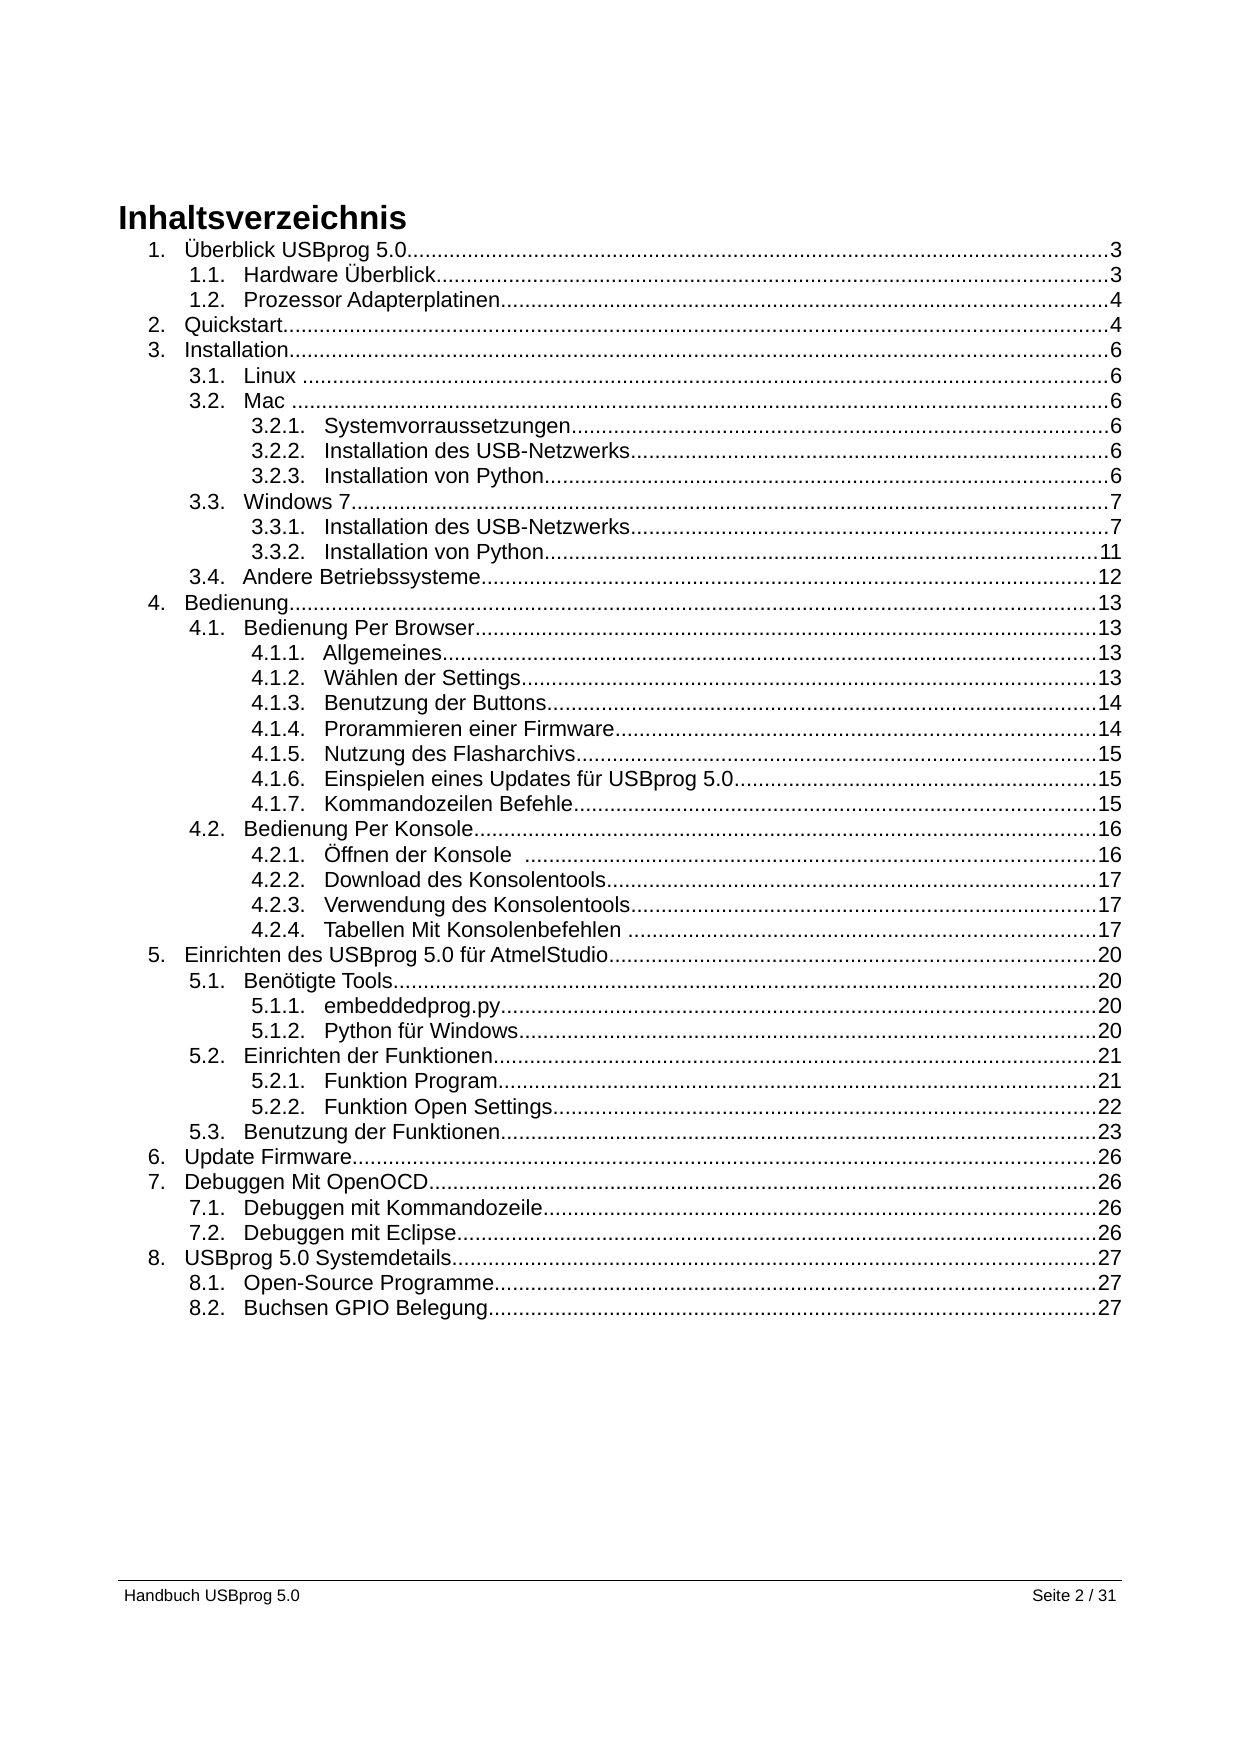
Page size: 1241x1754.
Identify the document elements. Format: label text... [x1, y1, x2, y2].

text 7. Debuggen Mit OpenOCD 26 [148, 1169, 1122, 1194]
text 4.2.3. Verwendung des Konsolentools 17 [251, 892, 1122, 917]
text 3.2.3. Installation von Python 6 [251, 463, 1122, 488]
text 4.2.2. Download des Konsolentools 17 [251, 867, 1122, 892]
text 8. USBprog 5.0 Systemdetails 27 [148, 1245, 1122, 1270]
text 4.1.6. Einspielen eines Updates für USBprog 5.0 15 [251, 766, 1122, 791]
text 5.1.1. embeddedprog.py 20 [251, 993, 1122, 1018]
text 5.2.2. Funktion Open Settings 22 [251, 1093, 1122, 1119]
text 7.2. Debuggen mit Eclipse 26 [189, 1219, 1122, 1245]
text 4.1. Bedienung Per Browser 13 [189, 614, 1122, 640]
text 8.1. Open-Source Programme 27 [189, 1270, 1122, 1295]
text 4.1.3. Benutzung der Buttons 14 [251, 690, 1122, 715]
text 3.2.2. Installation des USB-Netzwerks 6 [251, 438, 1122, 463]
text 8.2. Buchsen GPIO Belegung 27 [189, 1295, 1122, 1320]
text 3. Installation 6 [148, 337, 1122, 362]
text 4.2. Bedienung Per Konsole 16 [189, 816, 1122, 841]
text 4.1.4. Prorammieren einer Firmware 14 [251, 715, 1122, 741]
text 2. Quickstart 4 [148, 312, 1122, 337]
text 5.2.1. Funktion Program 21 [251, 1068, 1122, 1093]
text 4.2.4. Tabellen Mit Konsolenbefehlen 17 [251, 917, 1122, 942]
text 3.2.1. Systemvorraussetzungen 6 [251, 413, 1122, 438]
text 5.1. Benötigte Tools 20 [189, 967, 1122, 993]
text 3.4. Andere Betriebssysteme 12 [189, 564, 1122, 589]
text 1.2. Prozessor Adapterplatinen 4 [189, 287, 1122, 312]
text 3.3.1. Installation des USB-Netzwerks 7 [251, 514, 1122, 539]
text 3.1. Linux 6 [189, 362, 1122, 388]
text 4.2.1. Öffnen der Konsole 16 [251, 841, 1122, 867]
text 4.1.2. Wählen der Settings 13 [251, 665, 1122, 690]
text 4.1.5. Nutzung des Flasharchivs 15 [251, 741, 1122, 766]
subtitle Inhaltsverzeichnis [118, 198, 1122, 236]
text 3.3. Windows 7 7 [189, 488, 1122, 514]
text 5. Einrichten des USBprog 5.0 für AtmelStudio 20 [148, 942, 1122, 967]
text 6. Update Firmware 26 [148, 1144, 1122, 1169]
text 5.3. Benutzung der Funktionen 23 [189, 1119, 1122, 1144]
text 7.1. Debuggen mit Kommandozeile 26 [189, 1194, 1122, 1219]
text 4.1.1. Allgemeines 13 [251, 640, 1122, 665]
text 5.2. Einrichten der Funktionen 21 [189, 1043, 1122, 1068]
text 4. Bedienung 13 [148, 589, 1122, 614]
text 1. Überblick USBprog 5.0 3 [148, 236, 1122, 262]
text 4.1.7. Kommandozeilen Befehle 15 [251, 791, 1122, 816]
text 3.3.2. Installation von Python 11 [251, 539, 1122, 564]
text 5.1.2. Python für Windows 20 [251, 1018, 1122, 1043]
text 3.2. Mac 6 [189, 388, 1122, 413]
text 1.1. Hardware Überblick 3 [189, 262, 1122, 287]
